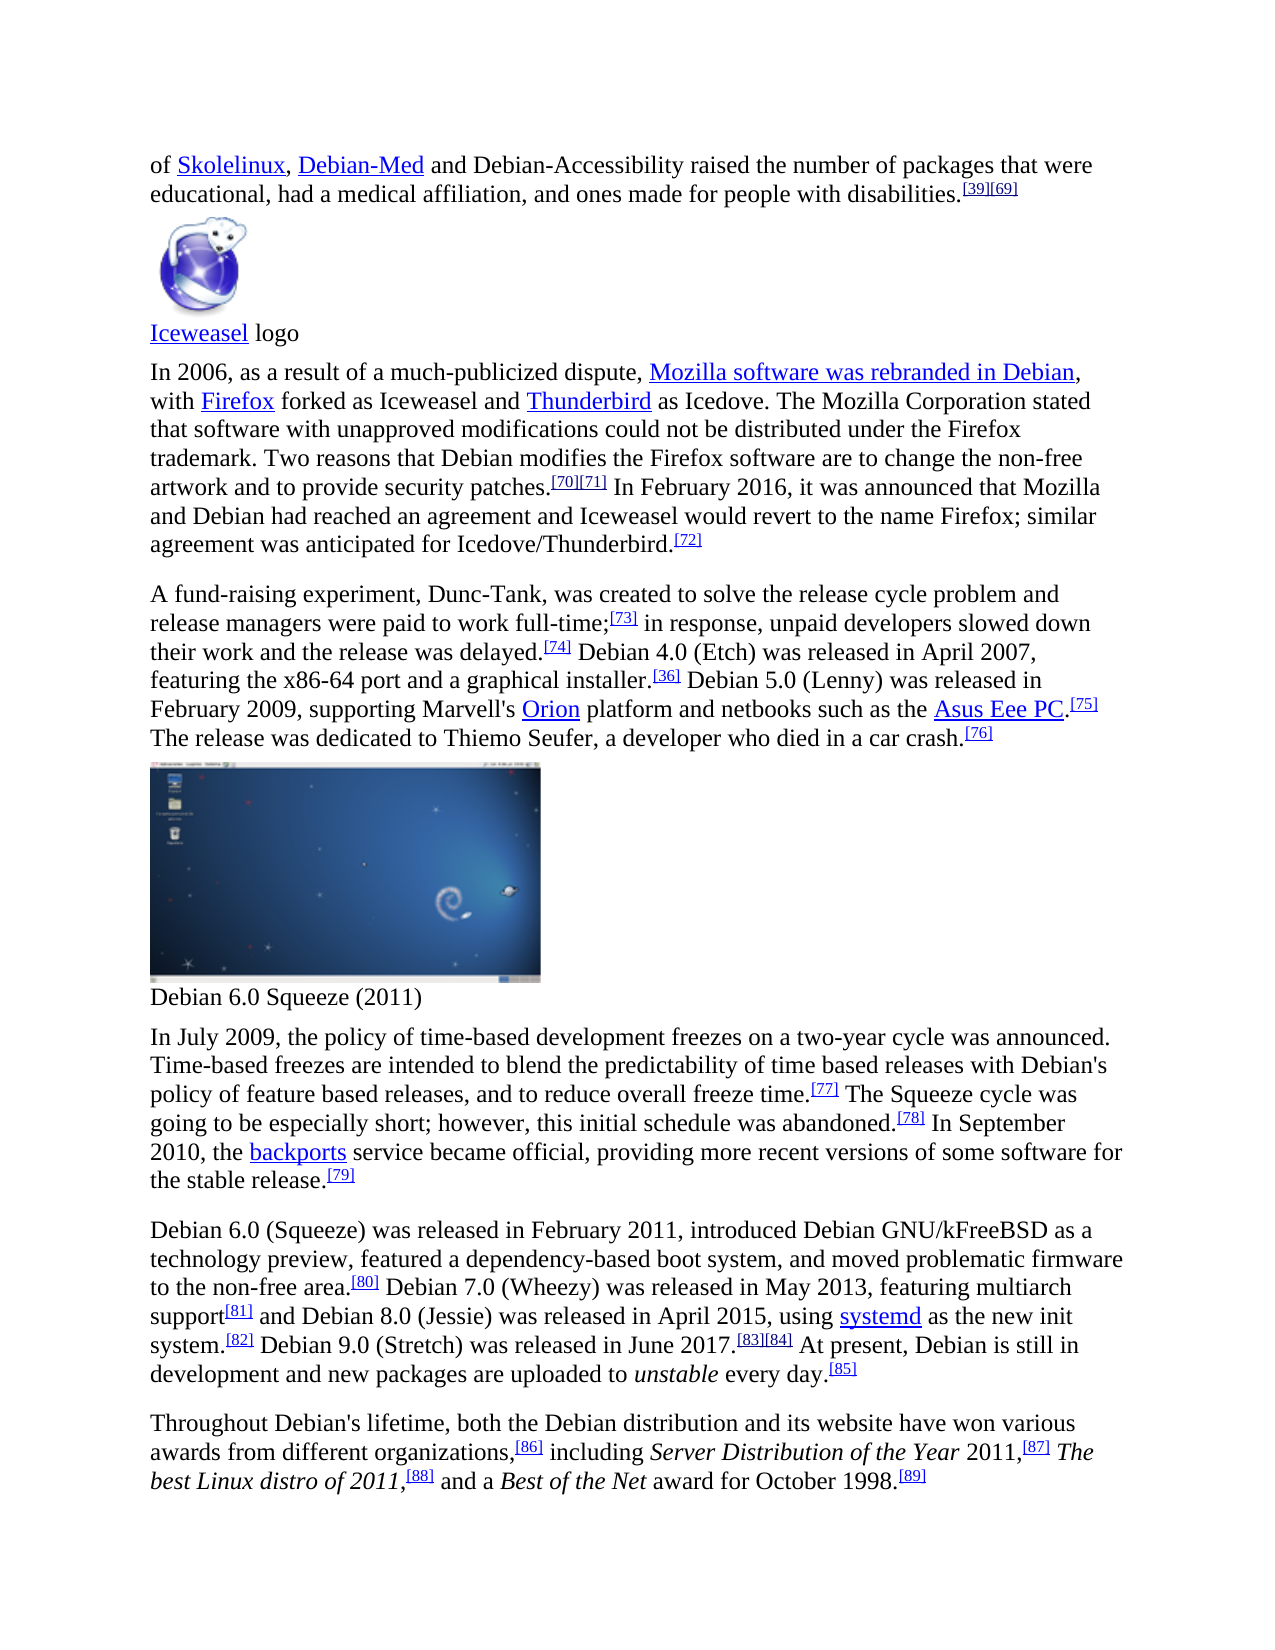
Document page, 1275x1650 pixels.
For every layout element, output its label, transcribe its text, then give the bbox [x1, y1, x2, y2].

text Iceweasel logo [150, 318, 1125, 347]
text of Skolelinux, Debian-Med and Debian-Accessibility raised the number of packages that were educational, had a medical affiliation, and ones made for people with disabilities.[39][69] [150, 150, 1125, 207]
text A fund-raising experiment, Dunc-Tank, was created to solve the release cycle problem and release managers were paid to work full-time;[73] in response, unpaid developers slowed down their work and the release was delayed.[74] Debian 4.0 (Etch) was released in April 2007, featuring the x86-64 port and a graphical installer.[36] Debian 5.0 (Lenny) was released in February 2009, supporting Marvell's Orion platform and netbooks such as the Asus Eee PC.[75] The release was dedicated to Thiemo Seufer, a developer who died in a car crash.[76] [150, 579, 1125, 752]
text Debian 6.0 (Squeeze) was released in February 2011, introduced Debian GNU/kFreeBSD as a technology preview, featured a dependency-based boot system, and moved problematic firmware to the non-free area.[80] Debian 7.0 (Wheezy) was released in May 2013, featuring multiarch support[81] and Debian 8.0 (Jessie) was released in April 2015, using systemd as the new init system.[82] Debian 9.0 (Stretch) was released in June 2017.[83][84] At present, Debian is still in development and new packages are uploaded to unstable every day.[85] [150, 1215, 1125, 1387]
text Debian 6.0 Squeeze (2011) [150, 982, 1125, 1011]
text In July 2009, the policy of time-based development freezes on a two-year cycle was announced. Time-based freezes are intended to blend the predictability of time based releases with Debian's policy of feature based releases, and to reduce overall freeze time.[77] The Squeeze cycle was going to be especially short; however, this initial schedule was abandoned.[78] In September 2010, the backports service became official, providing more recent versions of some software for the stable release.[79] [150, 1022, 1125, 1194]
text In 2006, as a result of a much-publicized dispute, Mozilla software was rebranded in Debian, with Firefox forked as Iceweasel and Thunderbird as Icedove. The Mozilla Corporation stated that software with unapproved modifications could not be distributed under the Firefox trademark. Two reasons that Debian modifies the Firefox software are to change the non-free artwork and to provide security patches.[70][71] In February 2016, it was announced that Mozilla and Debian had reached an agreement and Iceweasel would revert to the name Firefox; similar agreement was anticipated for Icedove/Thunderbird.[72] [150, 357, 1125, 558]
text Throughout Debian's lifetime, both the Debian distribution and its website have won various awards from different organizations,[86] including Server Distribution of the Year 2011,[87] The best Linux distro of 2011,[88] and a Best of the Net award for October 1998.[89] [150, 1408, 1125, 1494]
